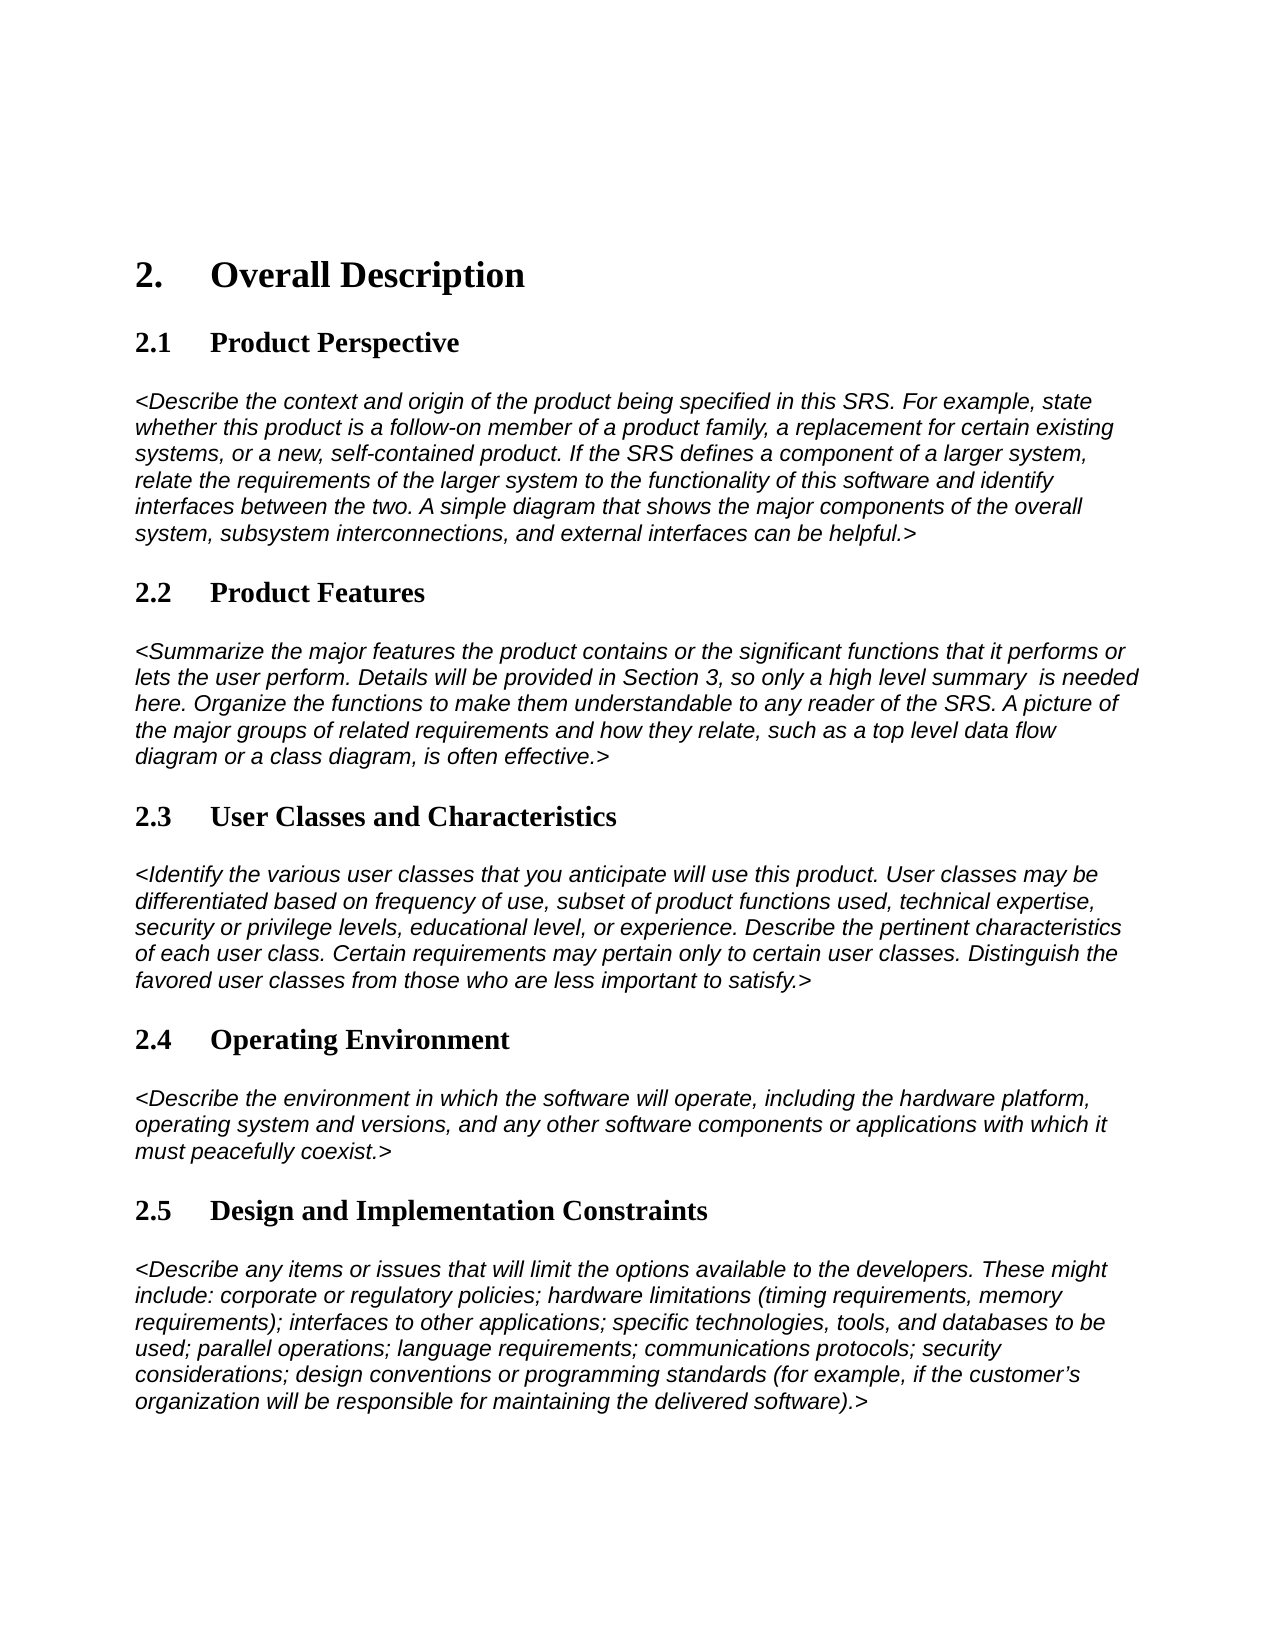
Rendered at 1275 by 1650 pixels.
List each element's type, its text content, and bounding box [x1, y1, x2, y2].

subtitle Product Perspective [135, 325, 1140, 358]
text <Identify the various user classes that you anticipate will use this product. User classes may be differentiated based on frequency of use, subset of product functions used, technical expertise, security or privilege levels, educational level, or experience. Describe the pertinent characteristics of each user class. Certain requirements may pertain only to certain user classes. Distinguish the favored user classes from those who are less important to satisfy.> [135, 861, 1140, 993]
text <Describe the environment in which the software will operate, including the hardware platform, operating system and versions, and any other software components or applications with which it must peacefully coexist.> [135, 1085, 1140, 1164]
subtitle User Classes and Characteristics [135, 799, 1140, 832]
text <Summarize the major features the product contains or the significant functions that it performs or lets the user perform. Details will be provided in Section 3, so only a high level summary is needed here. Organize the functions to make them understandable to any reader of the SRS. A picture of the major groups of related requirements and how they relate, such as a top level data flow diagram or a class diagram, is often effective.> [135, 638, 1140, 769]
subtitle Design and Implementation Constraints [135, 1193, 1140, 1227]
subtitle Overall Description [135, 253, 1140, 296]
subtitle Product Features [135, 575, 1140, 608]
text <Describe any items or issues that will limit the options available to the developers. These might include: corporate or regulatory policies; hardware limitations (timing requirements, memory requirements); interfaces to other applications; specific technologies, tools, and databases to be used; parallel operations; language requirements; communications protocols; security considerations; design conventions or programming standards (for example, if the customer’s organization will be responsible for maintaining the delivered software).> [135, 1256, 1140, 1414]
text <Describe the context and origin of the product being specified in this SRS. For example, state whether this product is a follow-on member of a product family, a replacement for certain existing systems, or a new, self-contained product. If the SRS defines a component of a larger system, relate the requirements of the larger system to the functionality of this software and identify interfaces between the two. A simple diagram that shows the major components of the overall system, subsystem interconnections, and external interfaces can be helpful.> [135, 388, 1140, 546]
subtitle Operating Environment [135, 1022, 1140, 1056]
